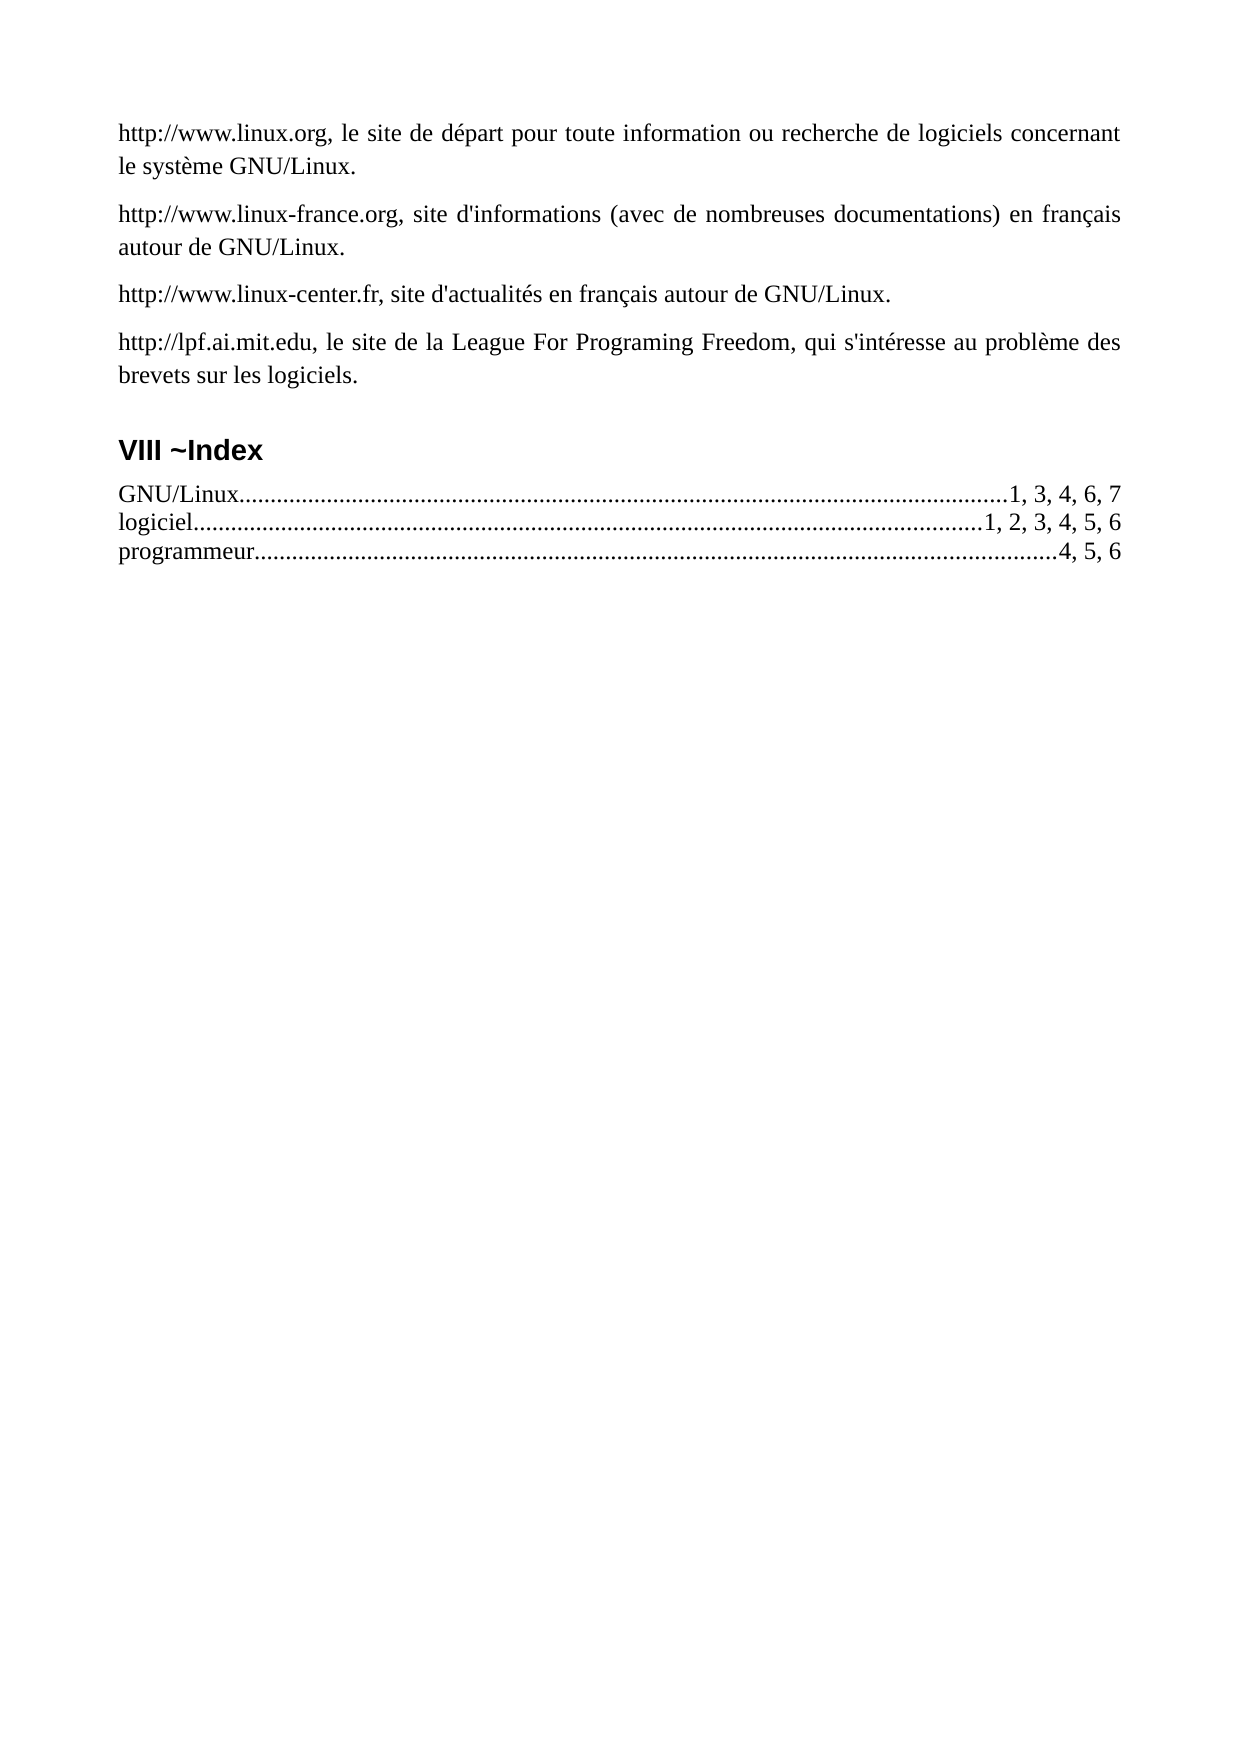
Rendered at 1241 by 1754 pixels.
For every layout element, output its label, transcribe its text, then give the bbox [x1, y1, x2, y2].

text http://lpf.ai.mit.edu, le site de la League For Programing Freedom, qui s'intéresse au problème des brevets sur les logiciels. [118, 327, 1122, 389]
text http://www.linux.org, le site de départ pour toute information ou recherche de logiciels concernant le système GNU/Linux. [118, 118, 1122, 180]
subtitle Index [118, 433, 1122, 466]
text http://www.linux-center.fr, site d'actualités en français autour de GNU/Linux. [118, 279, 1122, 308]
text logiciel 1, 2, 3, 4, 5, 6 [118, 507, 1122, 536]
text http://www.linux-france.org, site d'informations (avec de nombreuses documentations) en français autour de GNU/Linux. [118, 199, 1122, 261]
text programmeur 4, 5, 6 [118, 536, 1122, 565]
text GNU/Linux 1, 3, 4, 6, 7 [118, 479, 1122, 507]
